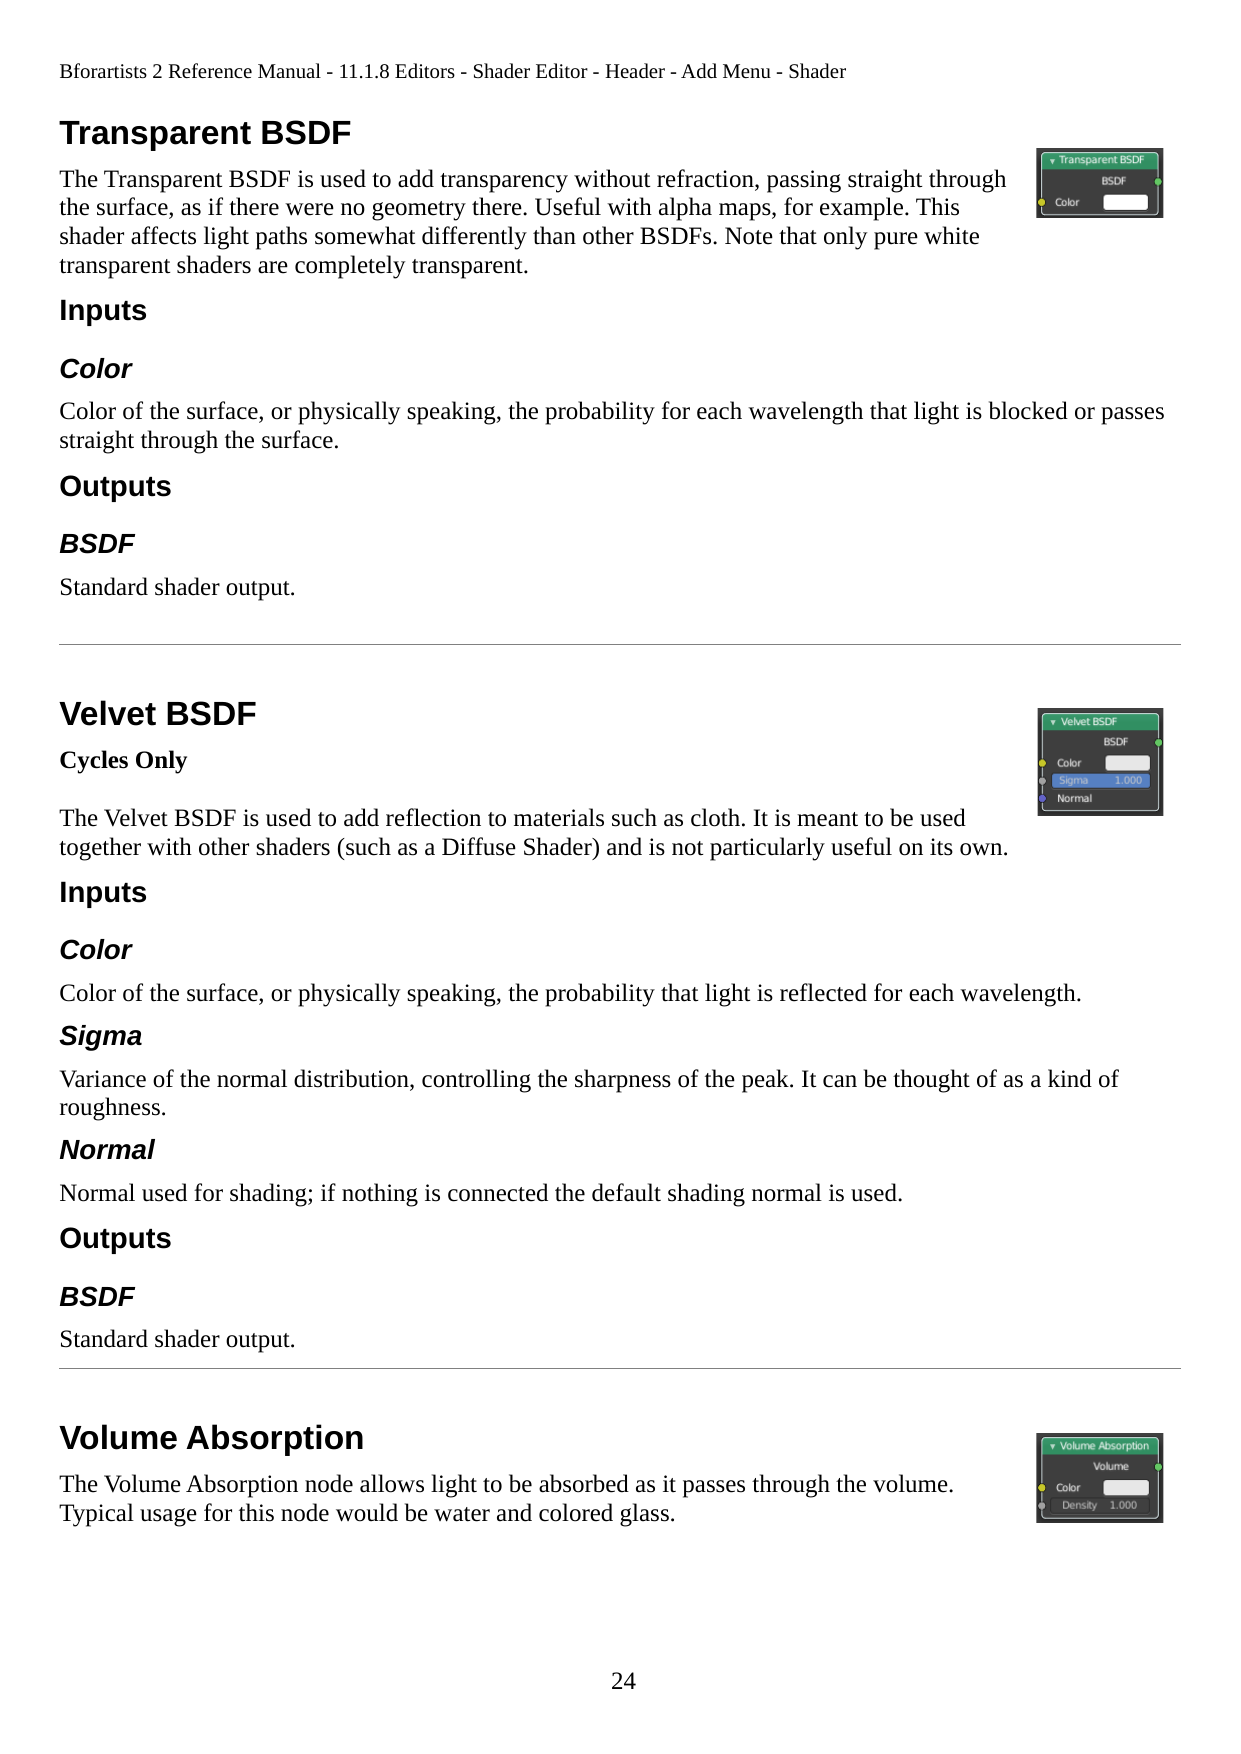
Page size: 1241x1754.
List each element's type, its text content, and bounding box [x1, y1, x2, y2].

text The Velvet BSDF is used to add reflection to materials such as cloth. It is meant to be used together with other shaders (such as a Diffuse Shader) and is not particularly useful on its own. [59, 803, 1181, 860]
subtitle Volume Absorption [59, 1418, 1181, 1457]
picture [1036, 1433, 1164, 1523]
text Color of the surface, or physically speaking, the probability for each wavelength that light is blocked or passes straight through the surface. [59, 396, 1181, 454]
subtitle BSDF [59, 1280, 1181, 1312]
text The Volume Absorption node allows light to be absorbed as it passes through the volume. Typical usage for this node would be water and colored glass. [59, 1469, 1181, 1527]
subtitle Velvet BSDF [59, 694, 1181, 733]
subtitle Normal [59, 1134, 1181, 1166]
subtitle Outputs [59, 1221, 1181, 1255]
subtitle Inputs [59, 293, 1181, 327]
text Standard shader output. [59, 572, 1181, 600]
picture [1036, 148, 1164, 218]
text The Transparent BSDF is used to add transparency without refraction, passing straight through the surface, as if there were no geometry there. Useful with alpha maps, for example. This shader affects light paths somewhat differently than other BSDFs. Note that only pure white transparent shaders are completely transparent. [59, 164, 1181, 279]
text Normal used for shading; if nothing is connected the default shading normal is used. [59, 1178, 1181, 1207]
text Standard shader output. [59, 1324, 1181, 1353]
subtitle BSDF [59, 527, 1181, 559]
subtitle Color [59, 352, 1181, 384]
text Cycles Only [59, 745, 1037, 774]
subtitle Color [59, 934, 1181, 966]
subtitle Transparent BSDF [59, 113, 1181, 151]
picture [1037, 708, 1164, 816]
subtitle Sigma [59, 1019, 1181, 1051]
subtitle Inputs [59, 875, 1181, 909]
text Variance of the normal distribution, controlling the sharpness of the peak. It can be thought of as a kind of roughness. [59, 1064, 1181, 1121]
text Color of the surface, or physically speaking, the probability that light is reflected for each wavelength. [59, 978, 1181, 1007]
text [1164, 745, 1181, 774]
subtitle Outputs [59, 468, 1181, 502]
